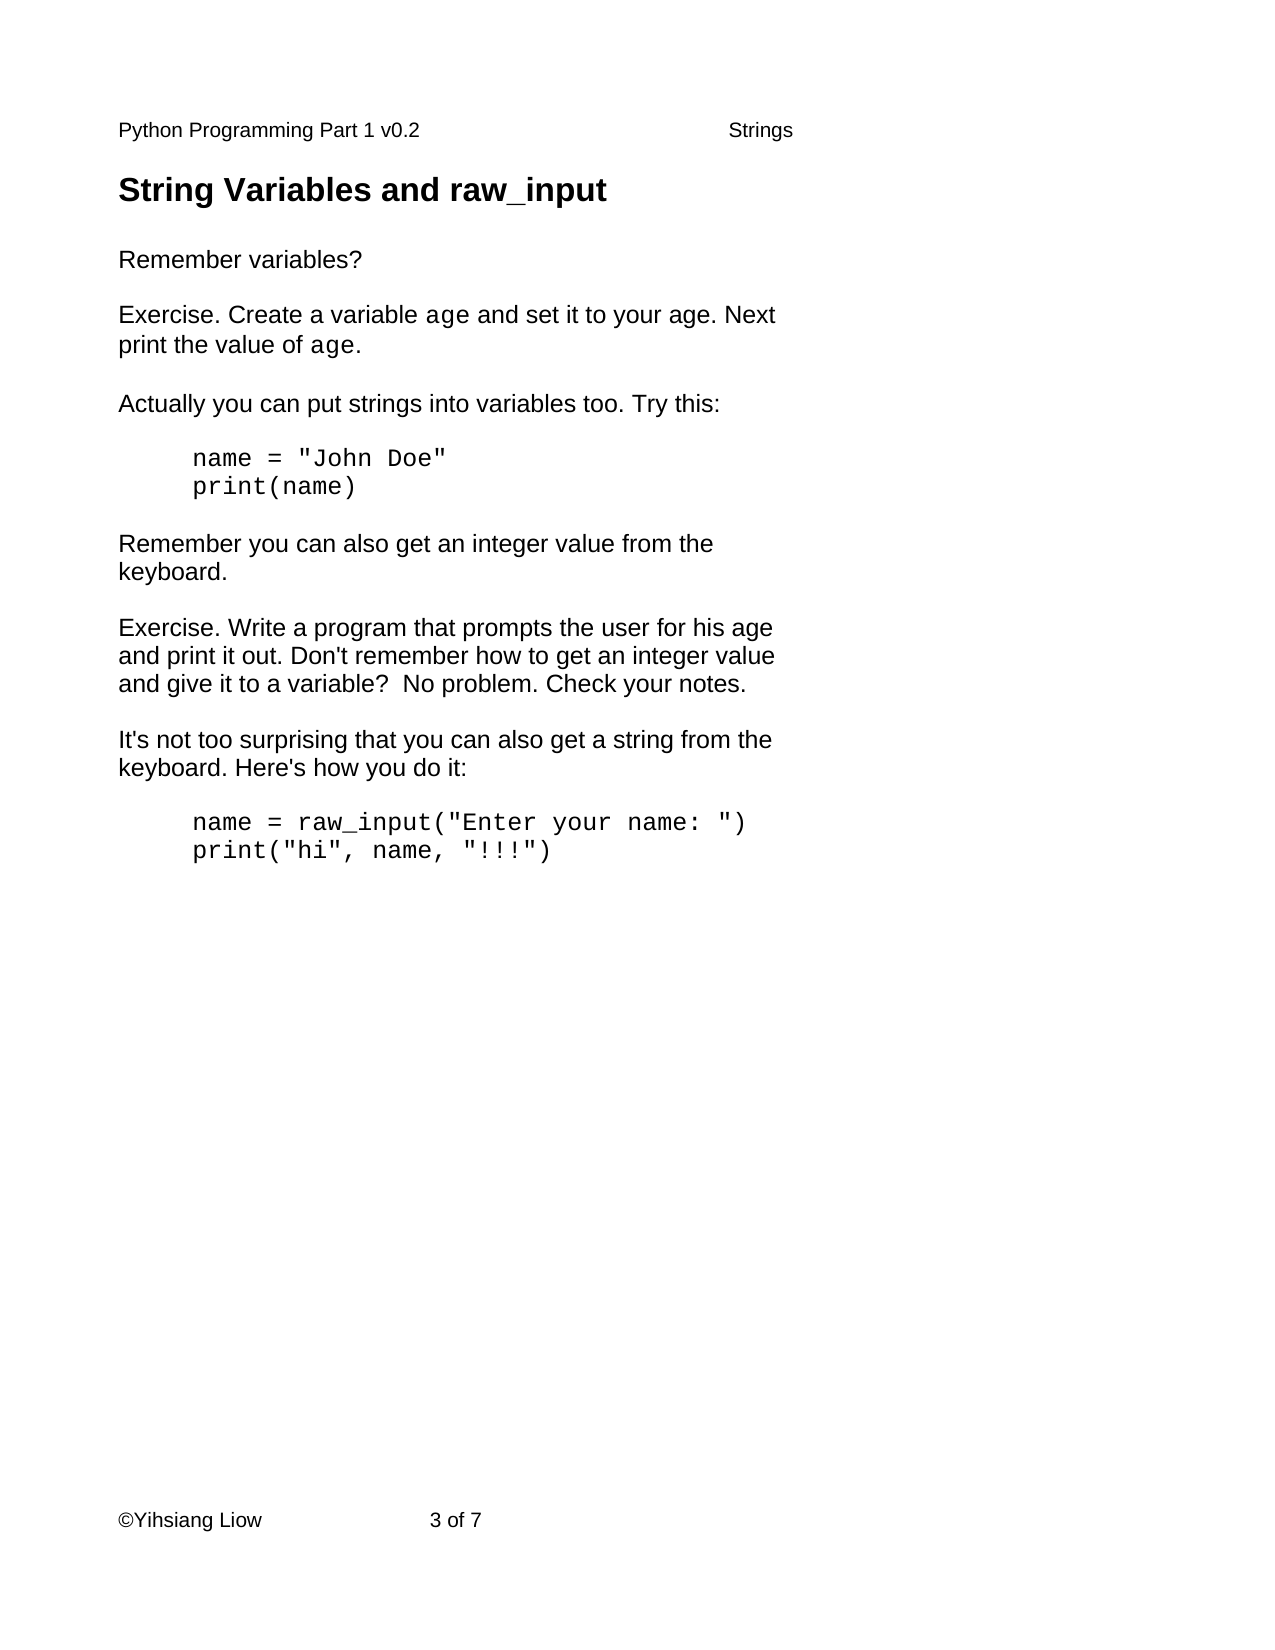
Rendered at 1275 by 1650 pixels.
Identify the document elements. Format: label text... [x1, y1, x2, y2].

text Actually you can put strings into variables too. Try this: [118, 389, 793, 417]
text name = "John Doe" [118, 445, 793, 473]
text Exercise. Create a variable age and set it to your age. Next print the value of age. [118, 301, 793, 361]
text print(name) [118, 473, 793, 502]
text It's not too surprising that you can also get a string from the keyboard. Here's how you do it: [118, 726, 793, 781]
text Remember you can also get an integer value from the keyboard. [118, 530, 793, 586]
text name = raw_input("Enter your name: ") [118, 809, 793, 838]
text print("hi", name, "!!!") [118, 838, 793, 866]
text Remember variables? [118, 245, 793, 273]
text String Variables and raw_input [118, 171, 793, 208]
text Exercise. Write a program that prompts the user for his age and print it out. Don't remember how to get an integer value and give it to a variable? No problem. Check your notes. [118, 614, 793, 698]
